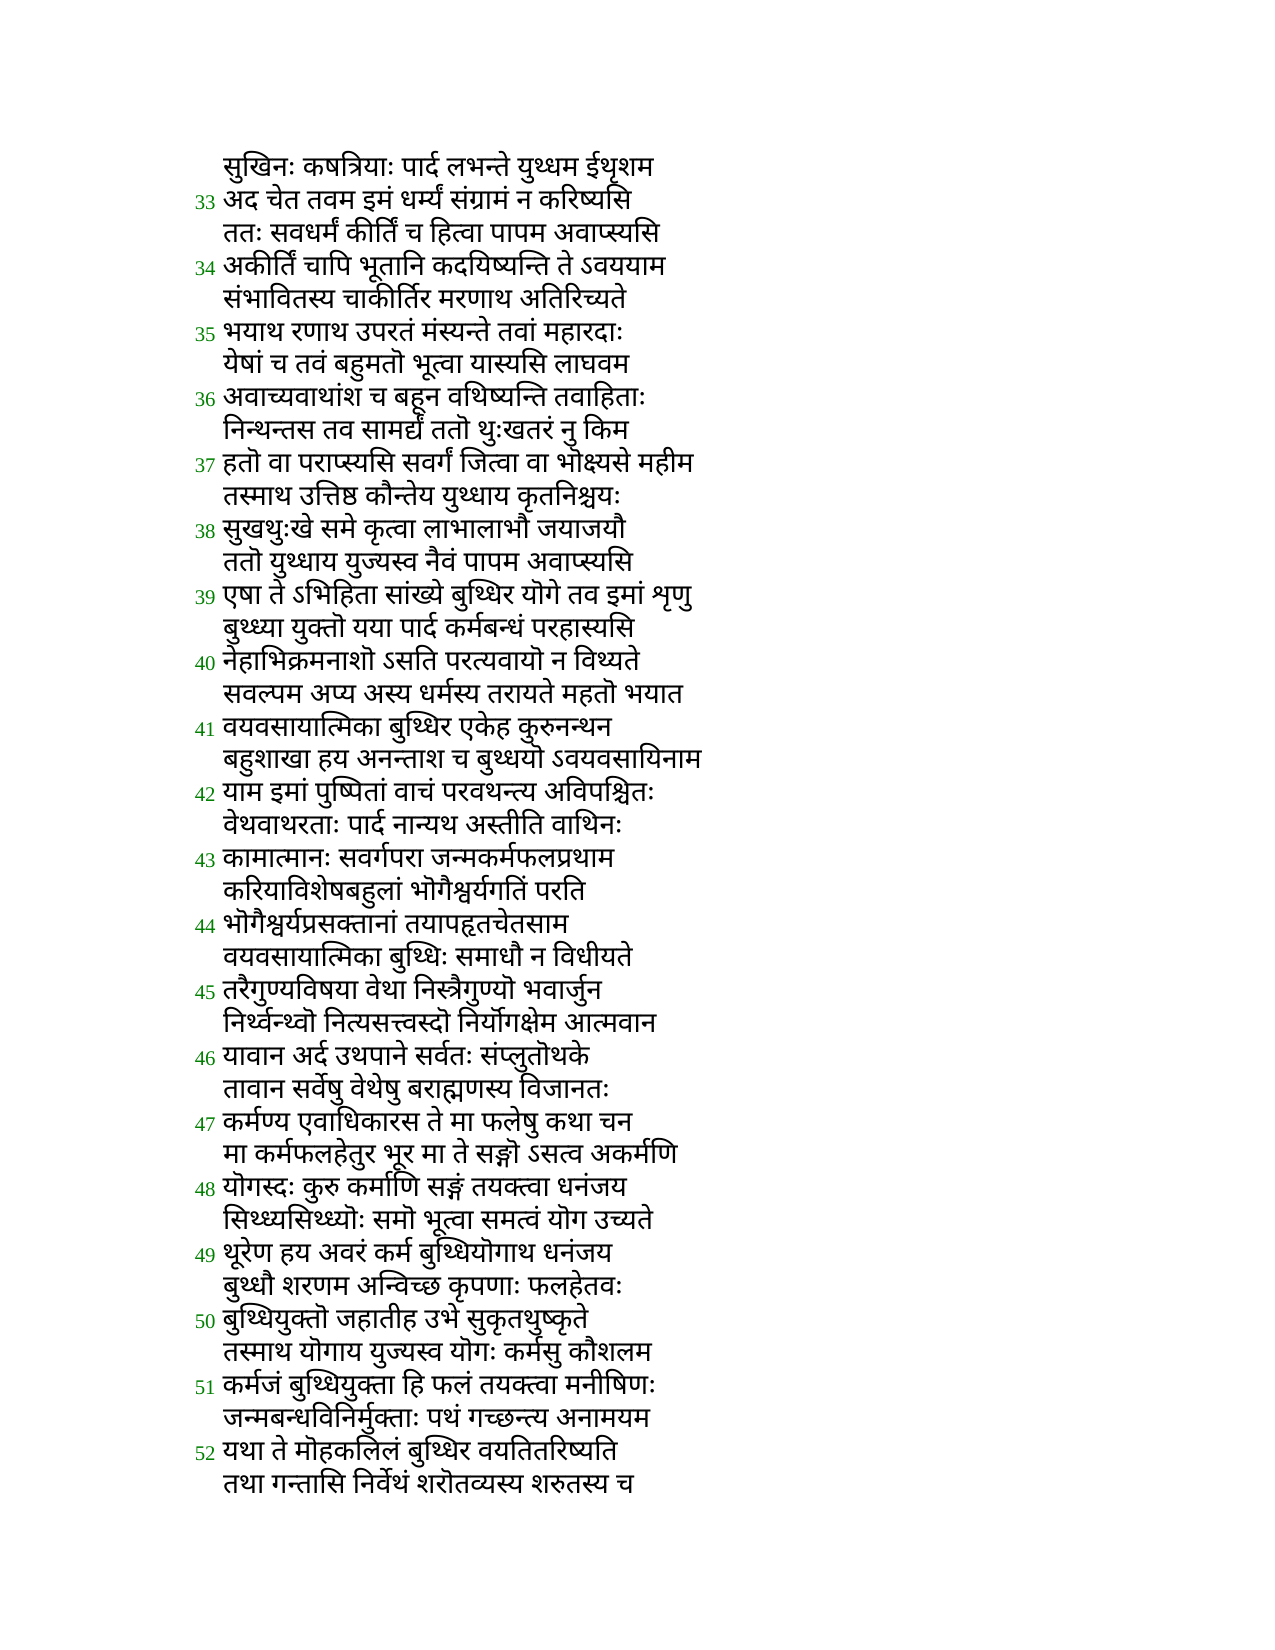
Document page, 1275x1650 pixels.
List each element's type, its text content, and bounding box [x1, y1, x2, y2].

text सुखिनः कषत्रियाः पार्द लभन्ते युथ्धम ईथृशम 33 अद चेत तवम इमं धर्म्यं संग्रामं न करिष्यसि ततः सवधर्मं कीर्तिं च हित्वा पापम अवाप्स्यसि 34 अकीर्तिं चापि भूतानि कदयिष्यन्ति ते ऽवययाम संभावितस्य चाकीर्तिर मरणाथ अतिरिच्यते 35 भयाथ रणाथ उपरतं मंस्यन्ते तवां महारदाः येषां च तवं बहुमतॊ भूत्वा यास्यसि लाघवम 36 अवाच्यवाथांश च बहून वथिष्यन्ति तवाहिताः निन्थन्तस तव सामर्द्यं ततॊ थुःखतरं नु किम 37 हतॊ वा पराप्स्यसि सवर्गं जित्वा वा भॊक्ष्यसे महीम तस्माथ उत्तिष्ठ कौन्तेय युथ्धाय कृतनिश्चयः 38 सुखथुःखे समे कृत्वा लाभालाभौ जयाजयौ ततॊ युथ्धाय युज्यस्व नैवं पापम अवाप्स्यसि 39 एषा ते ऽभिहिता सांख्ये बुथ्धिर यॊगे तव इमां शृणु बुथ्ध्या युक्तॊ यया पार्द कर्मबन्धं परहास्यसि 40 नेहाभिक्रमनाशॊ ऽसति परत्यवायॊ न विथ्यते सवल्पम अप्य अस्य धर्मस्य तरायते महतॊ भयात 41 वयवसायात्मिका बुथ्धिर एकेह कुरुनन्थन बहुशाखा हय अनन्ताश च बुथ्धयॊ ऽवयवसायिनाम 42 याम इमां पुष्पितां वाचं परवथन्त्य अविपश्चितः वेथवाथरताः पार्द नान्यथ अस्तीति वाथिनः 43 कामात्मानः सवर्गपरा जन्मकर्मफलप्रथाम करियाविशेषबहुलां भॊगैश्वर्यगतिं परति 44 भॊगैश्वर्यप्रसक्तानां तयापहृतचेतसाम वयवसायात्मिका बुथ्धिः समाधौ न विधीयते 45 तरैगुण्यविषया वेथा निस्त्रैगुण्यॊ भवार्जुन निर्थ्वन्थ्वॊ नित्यसत्त्वस्दॊ निर्यॊगक्षेम आत्मवान 46 यावान अर्द उथपाने सर्वतः संप्लुतॊथके तावान सर्वेषु वेथेषु बराह्मणस्य विजानतः 47 कर्मण्य एवाधिकारस ते मा फलेषु कथा चन मा कर्मफलहेतुर भूर मा ते सङ्गॊ ऽसत्व अकर्मणि 48 यॊगस्दः कुरु कर्माणि सङ्गं तयक्त्वा धनंजय सिथ्ध्यसिथ्ध्यॊः समॊ भूत्वा समत्वं यॊग उच्यते 49 थूरेण हय अवरं कर्म बुथ्धियॊगाथ धनंजय बुथ्धौ शरणम अन्विच्छ कृपणाः फलहेतवः 50 बुथ्धियुक्तॊ जहातीह उभे सुकृतथुष्कृते तस्माथ यॊगाय युज्यस्व यॊगः कर्मसु कौशलम 51 कर्मजं बुथ्धियुक्ता हि फलं तयक्त्वा मनीषिणः जन्मबन्धविनिर्मुक्ताः पथं गच्छन्त्य अनामयम 52 यथा ते मॊहकलिलं बुथ्धिर वयतितरिष्यति तथा गन्तासि निर्वेथं शरॊतव्यस्य शरुतस्य च [187, 150, 1087, 1499]
